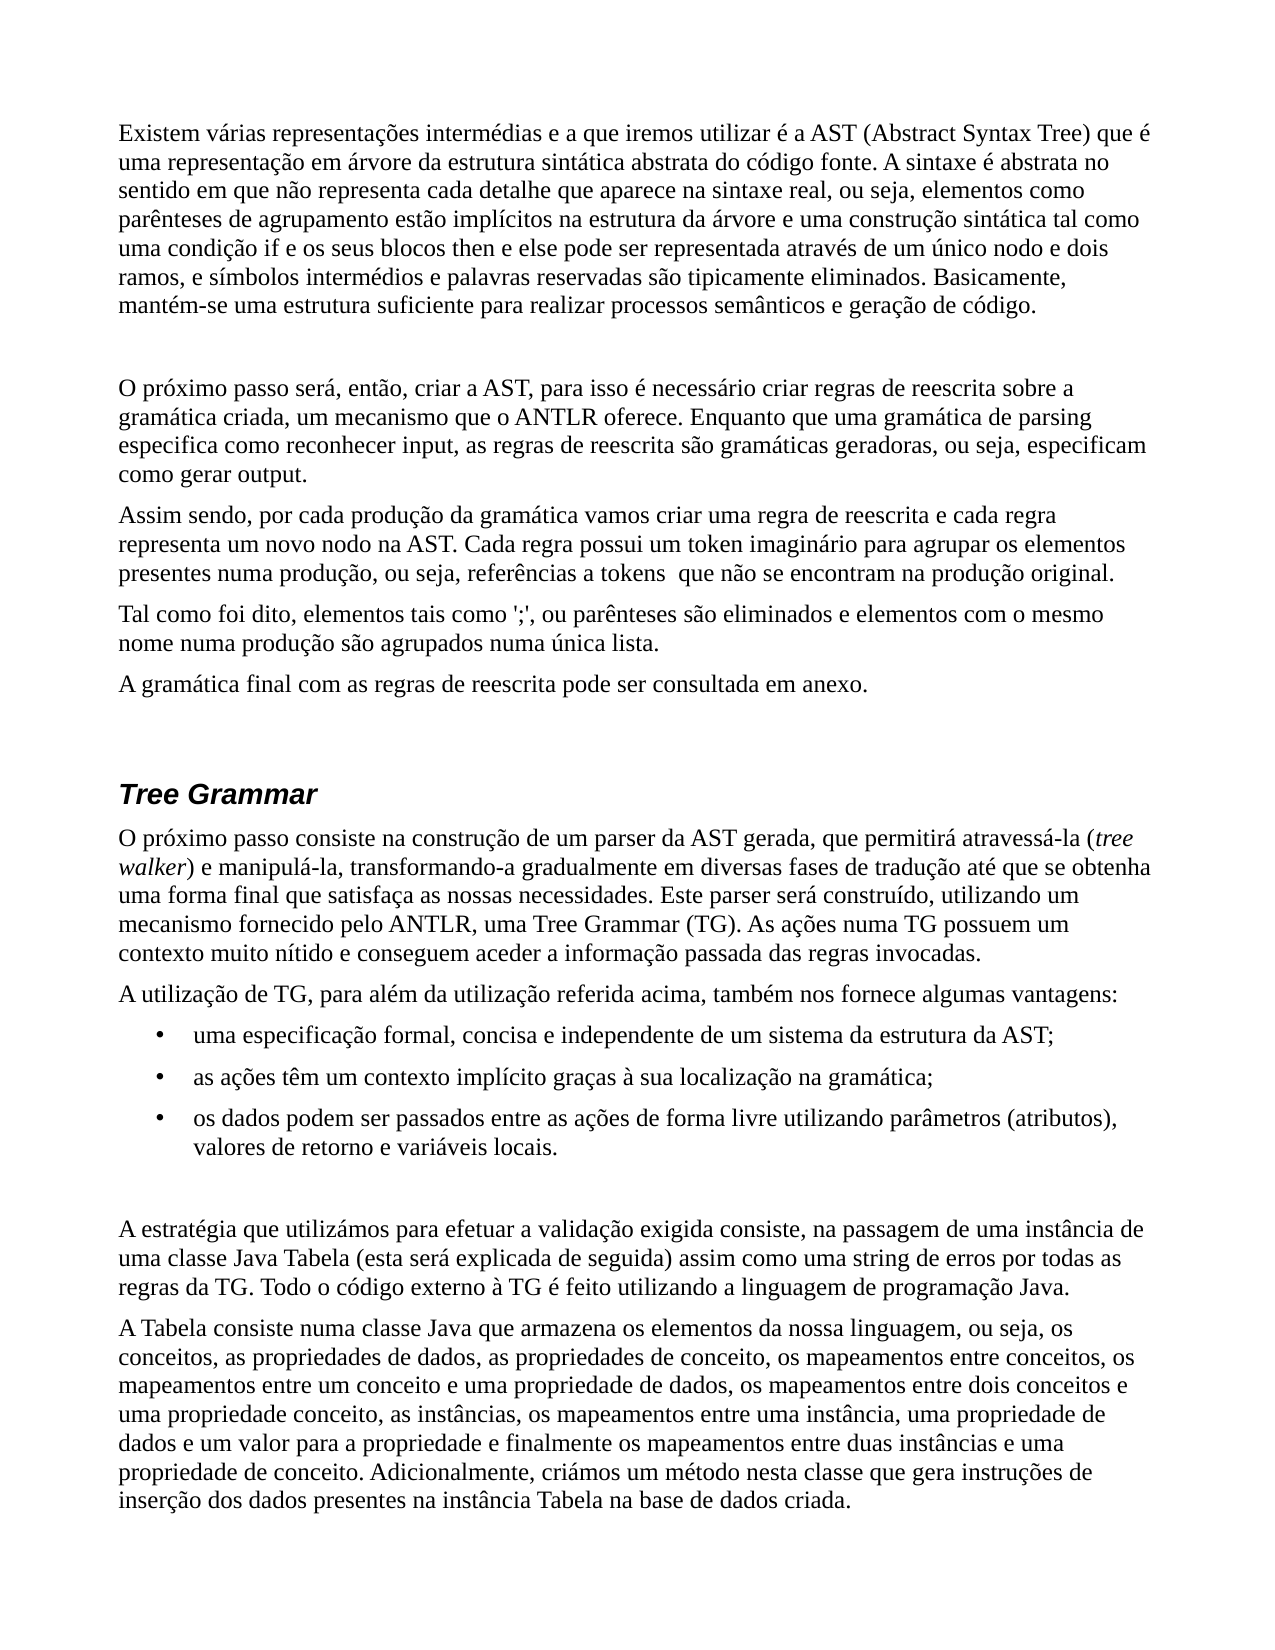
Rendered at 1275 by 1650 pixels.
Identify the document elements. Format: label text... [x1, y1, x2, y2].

text O próximo passo será, então, criar a AST, para isso é necessário criar regras de reescrita sobre a gramática criada, um mecanismo que o ANTLR oferece. Enquanto que uma gramática de parsing especifica como reconhecer input, as regras de reescrita são gramáticas geradoras, ou seja, especificam como gerar output. [118, 373, 1157, 488]
text Tal como foi dito, elementos tais como ';', ou parênteses são eliminados e elementos com o mesmo nome numa produção são agrupados numa única lista. [118, 599, 1157, 657]
text A estratégia que utilizámos para efetuar a validação exigida consiste, na passagem de uma instância de uma classe Java Tabela (esta será explicada de seguida) assim como uma string de erros por todas as regras da TG. Todo o código externo à TG é feito utilizando a linguagem de programação Java. [118, 1214, 1157, 1300]
text O próximo passo consiste na construção de um parser da AST gerada, que permitirá atravessá-la (tree walker) e manipulá-la, transformando-a gradualmente em diversas fases de tradução até que se obtenha uma forma final que satisfaça as nossas necessidades. Este parser será construído, utilizando um mecanismo fornecido pelo ANTLR, uma Tree Grammar (TG). As ações numa TG possuem um contexto muito nítido e conseguem aceder a informação passada das regras invocadas. [118, 823, 1157, 967]
list uma especificação formal, concisa e independente de um sistema da estrutura da AST; [156, 1020, 1157, 1049]
list as ações têm um contexto implícito graças à sua localização na gramática; [156, 1062, 1157, 1090]
text Assim sendo, por cada produção da gramática vamos criar uma regra de reescrita e cada regra representa um novo nodo na AST. Cada regra possui um token imaginário para agrupar os elementos presentes numa produção, ou seja, referências a tokens que não se encontram na produção original. [118, 501, 1157, 587]
text A gramática final com as regras de reescrita pode ser consultada em anexo. [118, 669, 1157, 698]
text Existem várias representações intermédias e a que iremos utilizar é a AST (Abstract Syntax Tree) que é uma representação em árvore da estrutura sintática abstrata do código fonte. A sintaxe é abstrata no sentido em que não representa cada detalhe que aparece na sintaxe real, ou seja, elementos como parênteses de agrupamento estão implícitos na estrutura da árvore e uma construção sintática tal como uma condição if e os seus blocos then e else pode ser representada através de um único nodo e dois ramos, e símbolos intermédios e palavras reservadas são tipicamente eliminados. Basicamente, mantém-se uma estrutura suficiente para realizar processos semânticos e geração de código. [118, 118, 1157, 319]
list os dados podem ser passados entre as ações de forma livre utilizando parâmetros (atributos), valores de retorno e variáveis locais. [156, 1103, 1157, 1160]
text A utilização de TG, para além da utilização referida acima, também nos fornece algumas vantagens: [118, 979, 1157, 1008]
subtitle Tree Grammar [118, 777, 1157, 810]
text A Tabela consiste numa classe Java que armazena os elementos da nossa linguagem, ou seja, os conceitos, as propriedades de dados, as propriedades de conceito, os mapeamentos entre conceitos, os mapeamentos entre um conceito e uma propriedade de dados, os mapeamentos entre dois conceitos e uma propriedade conceito, as instâncias, os mapeamentos entre uma instância, uma propriedade de dados e um valor para a propriedade e finalmente os mapeamentos entre duas instâncias e uma propriedade de conceito. Adicionalmente, criámos um método nesta classe que gera instruções de inserção dos dados presentes na instância Tabela na base de dados criada. [118, 1313, 1157, 1514]
